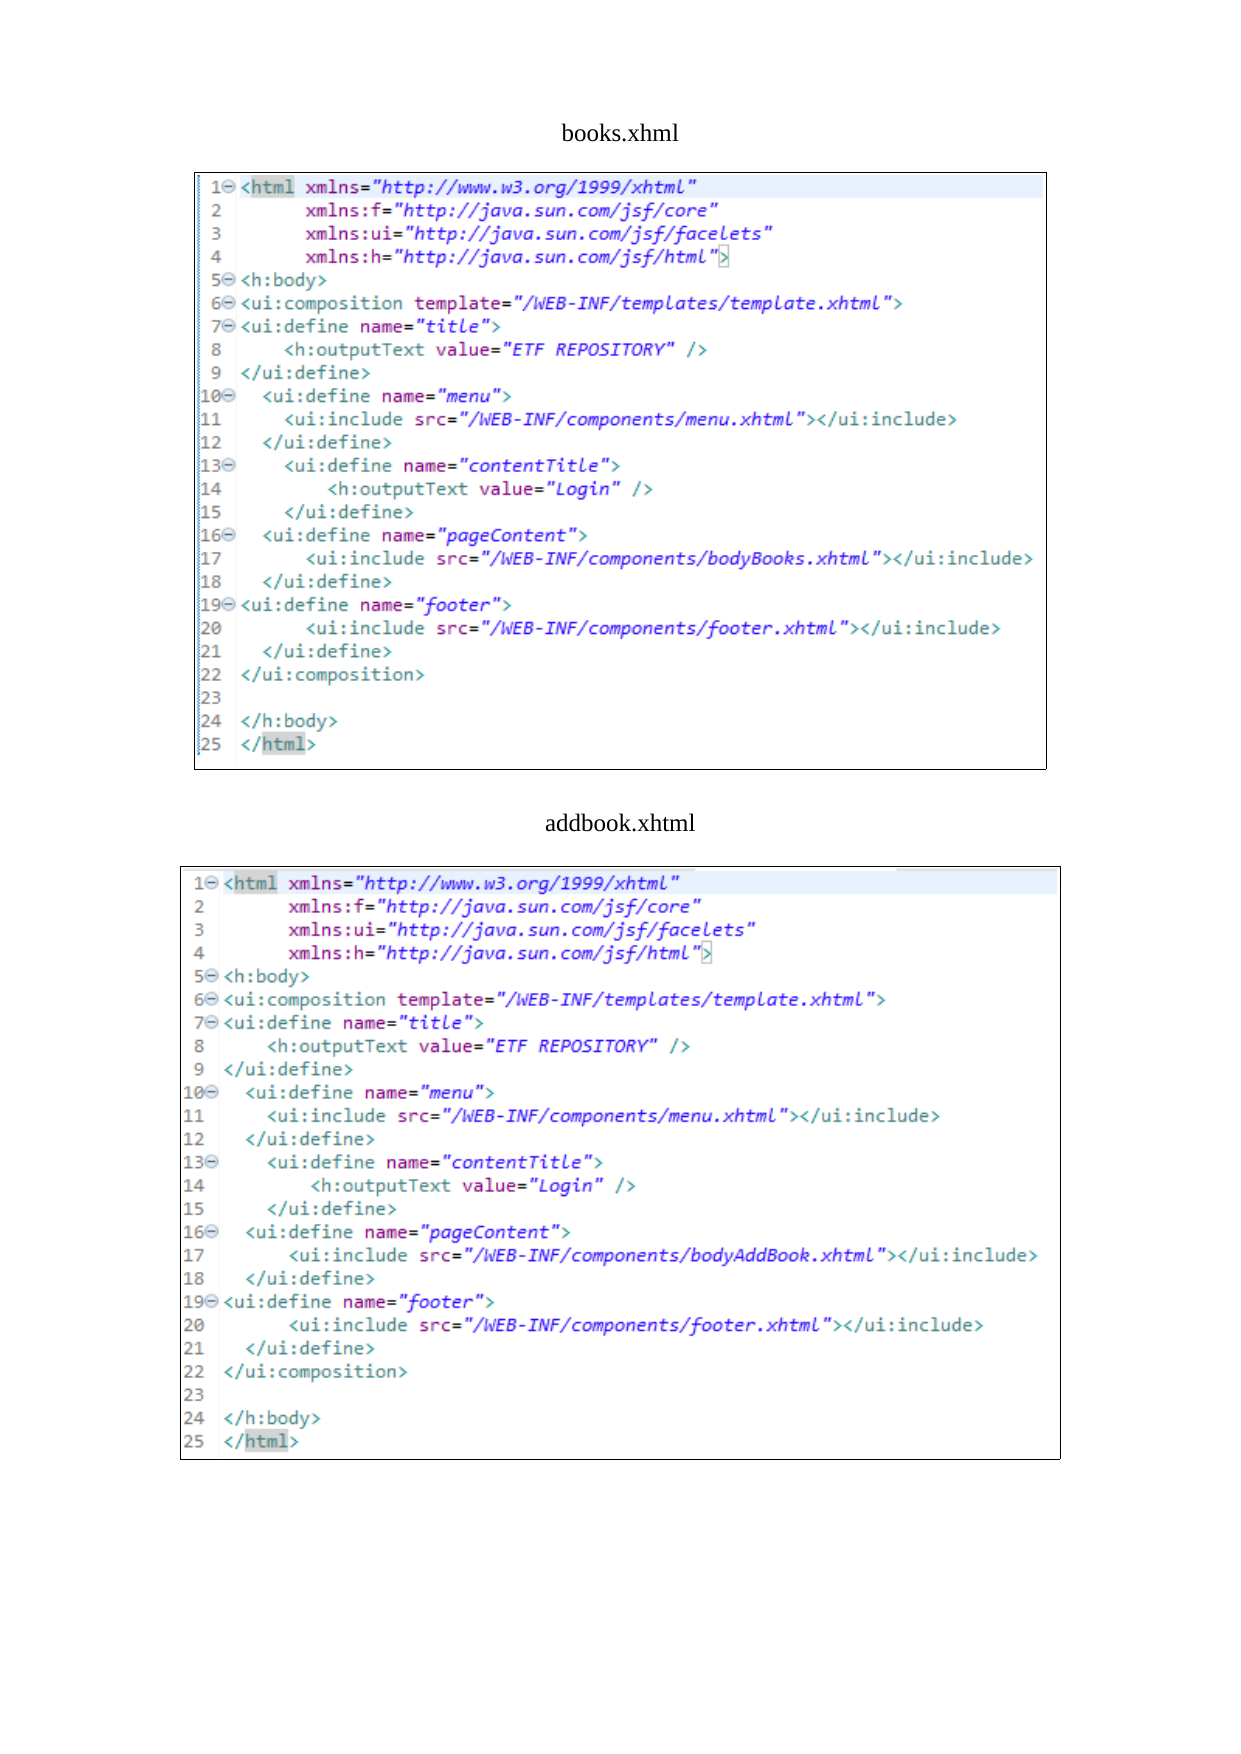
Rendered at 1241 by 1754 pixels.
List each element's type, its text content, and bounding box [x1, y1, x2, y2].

picture [197, 175, 1043, 766]
picture [183, 868, 1057, 1457]
text books.xhml [118, 118, 1122, 147]
text [195, 173, 1046, 769]
text addbook.xhtml [118, 808, 1122, 837]
